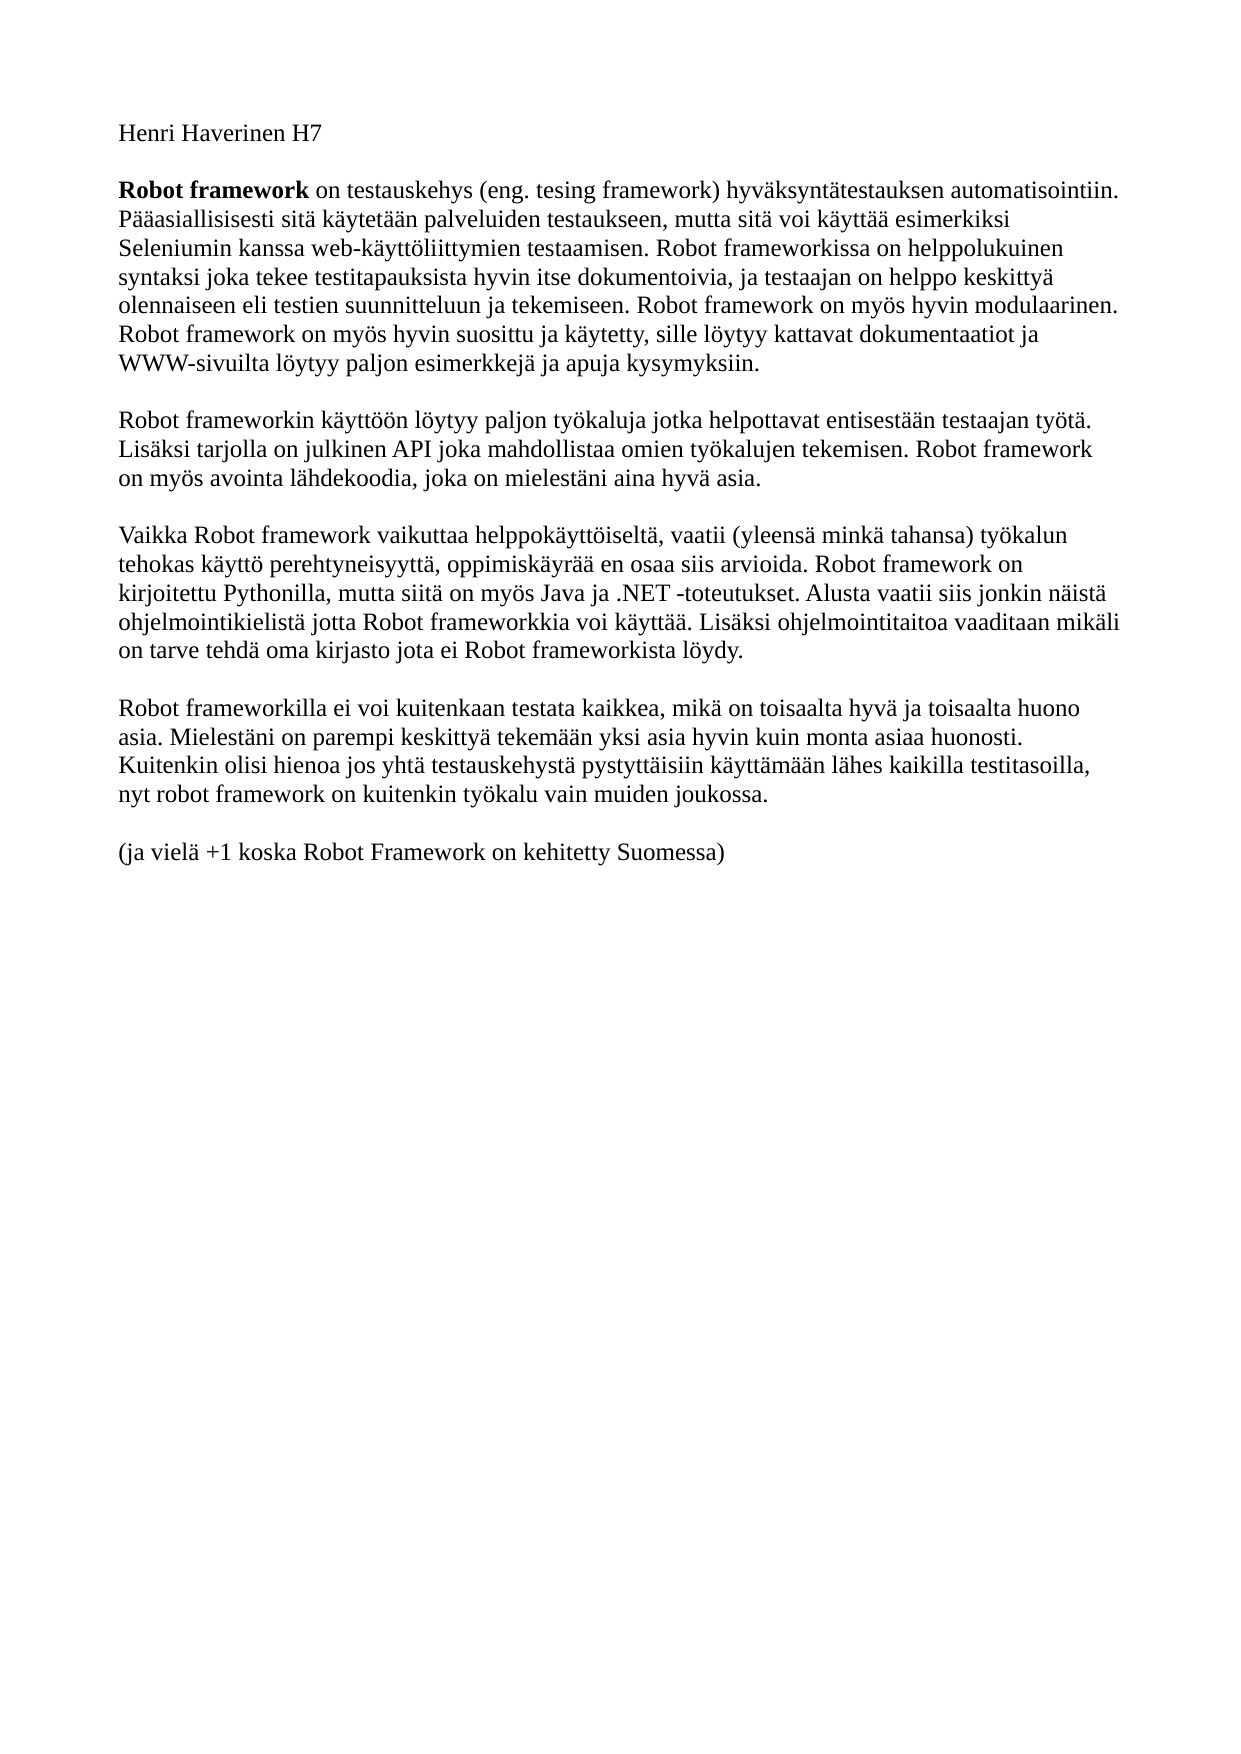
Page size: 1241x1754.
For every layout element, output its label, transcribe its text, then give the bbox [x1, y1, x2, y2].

text Robot framework on testauskehys (eng. tesing framework) hyväksyntätestauksen automatisointiin. Pääasiallisisesti sitä käytetään palveluiden testaukseen, mutta sitä voi käyttää esimerkiksi Seleniumin kanssa web-käyttöliittymien testaamisen. Robot frameworkissa on helppolukuinen syntaksi joka tekee testitapauksista hyvin itse dokumentoivia, ja testaajan on helppo keskittyä olennaiseen eli testien suunnitteluun ja tekemiseen. Robot framework on myös hyvin modulaarinen. Robot framework on myös hyvin suosittu ja käytetty, sille löytyy kattavat dokumentaatiot ja WWW-sivuilta löytyy paljon esimerkkejä ja apuja kysymyksiin. [118, 176, 1122, 377]
text Robot frameworkilla ei voi kuitenkaan testata kaikkea, mikä on toisaalta hyvä ja toisaalta huono asia. Mielestäni on parempi keskittyä tekemään yksi asia hyvin kuin monta asiaa huonosti. Kuitenkin olisi hienoa jos yhtä testauskehystä pystyttäisiin käyttämään lähes kaikilla testitasoilla, nyt robot framework on kuitenkin työkalu vain muiden joukossa. [118, 693, 1122, 808]
text Henri Haverinen H7 [118, 118, 1122, 147]
text Vaikka Robot framework vaikuttaa helppokäyttöiseltä, vaatii (yleensä minkä tahansa) työkalun tehokas käyttö perehtyneisyyttä, oppimiskäyrää en osaa siis arvioida. Robot framework on kirjoitettu Pythonilla, mutta siitä on myös Java ja .NET -toteutukset. Alusta vaatii siis jonkin näistä ohjelmointikielistä jotta Robot frameworkkia voi käyttää. Lisäksi ohjelmointitaitoa vaaditaan mikäli on tarve tehdä oma kirjasto jota ei Robot frameworkista löydy. [118, 521, 1122, 664]
text Robot frameworkin käyttöön löytyy paljon työkaluja jotka helpottavat entisestään testaajan työtä. Lisäksi tarjolla on julkinen API joka mahdollistaa omien työkalujen tekemisen. Robot framework on myös avointa lähdekoodia, joka on mielestäni aina hyvä asia. [118, 406, 1122, 492]
text (ja vielä +1 koska Robot Framework on kehitetty Suomessa) [118, 837, 1122, 866]
